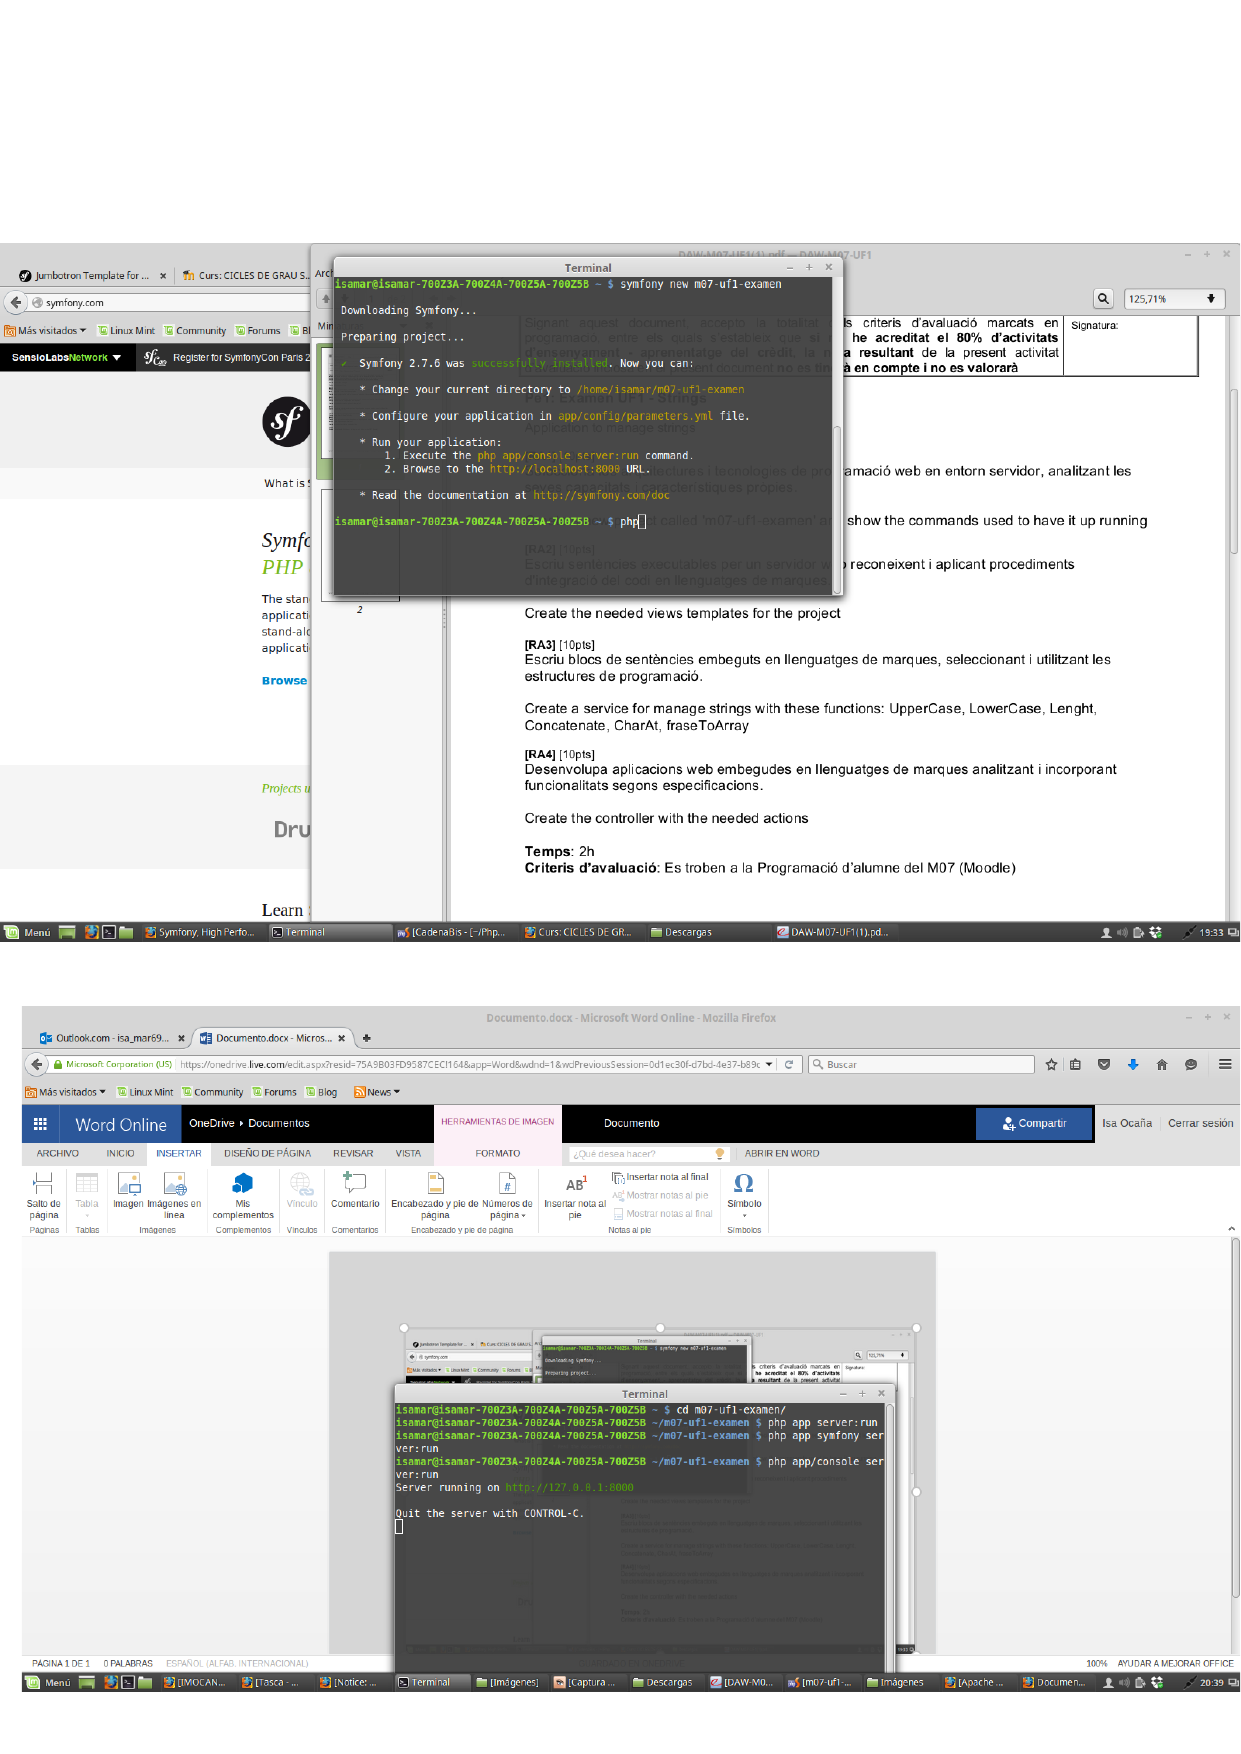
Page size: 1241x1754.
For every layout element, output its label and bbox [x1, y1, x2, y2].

picture [0, 243, 1241, 942]
picture [21, 1006, 1241, 1692]
